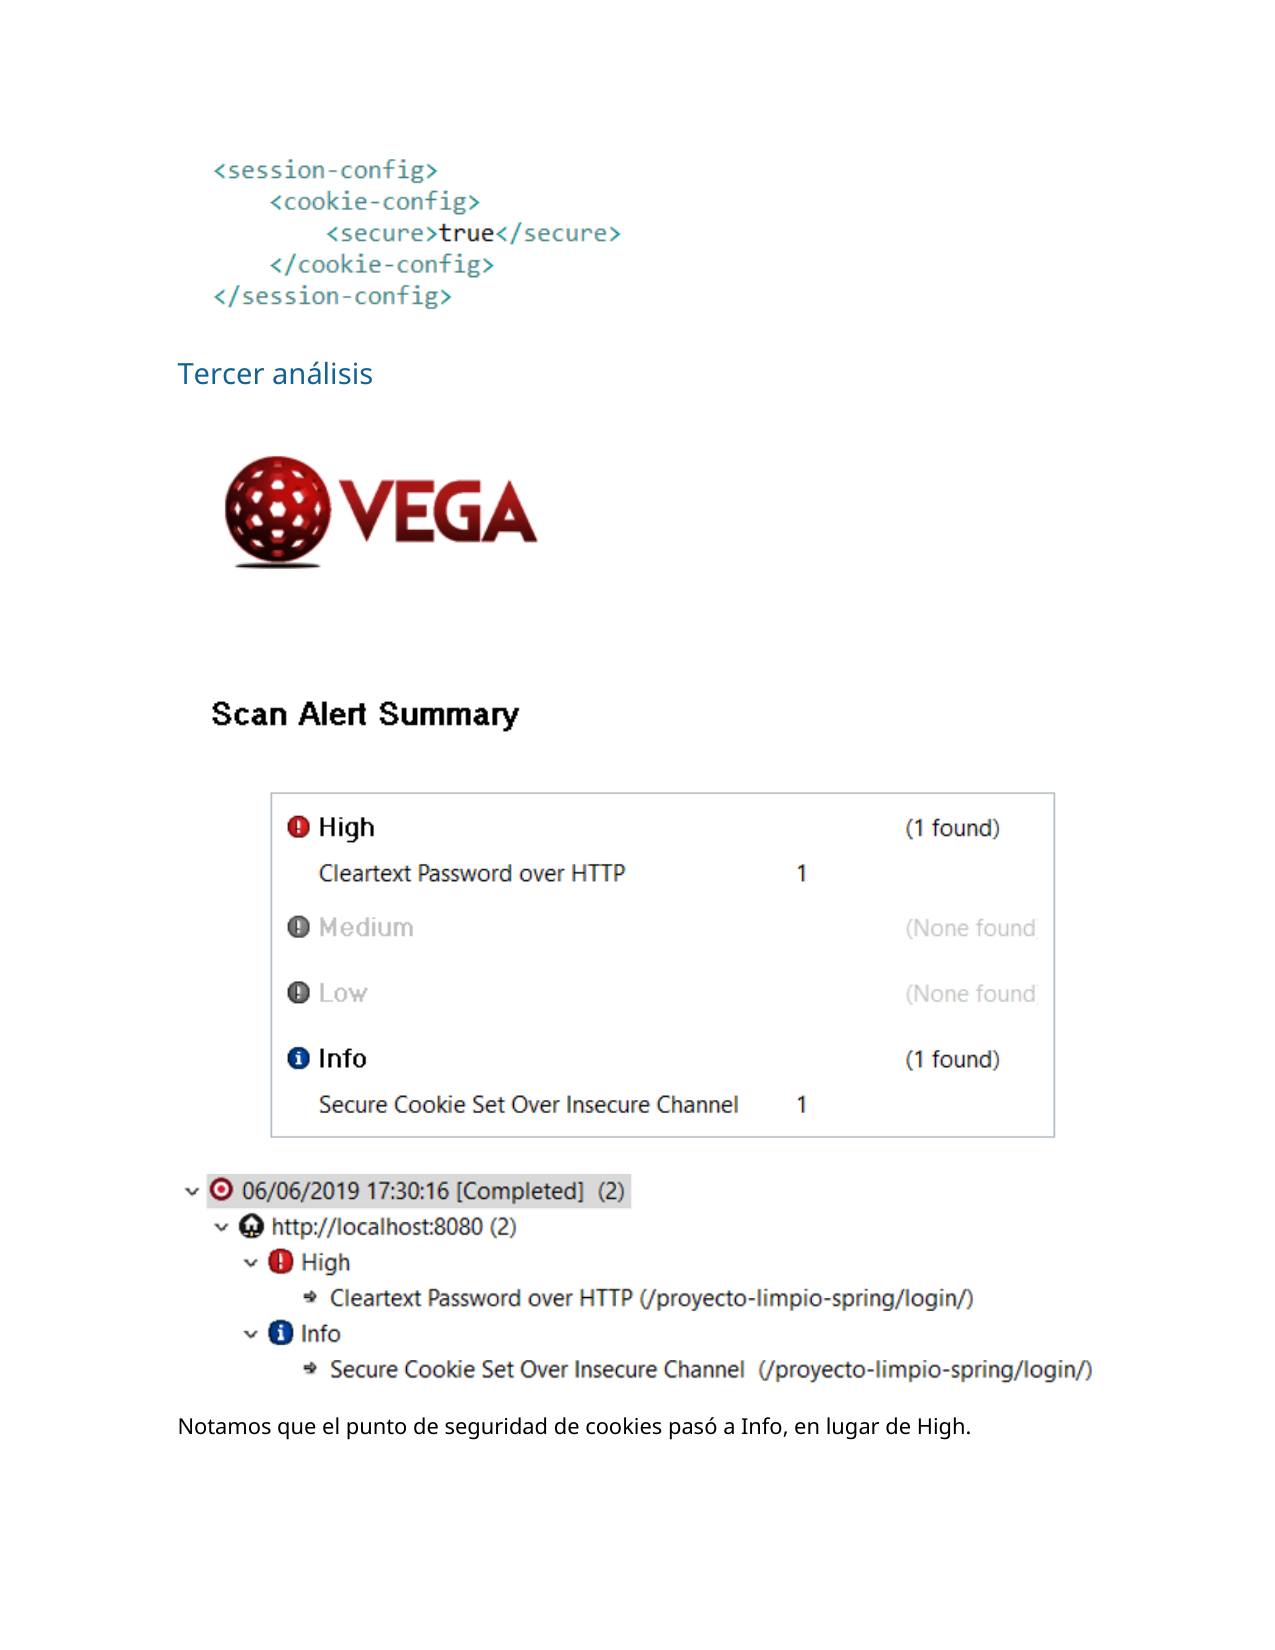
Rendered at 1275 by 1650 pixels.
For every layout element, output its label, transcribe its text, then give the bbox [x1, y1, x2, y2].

subtitle Tercer análisis [177, 353, 1098, 393]
picture [177, 1174, 1098, 1387]
picture [177, 419, 1071, 1149]
picture [177, 147, 639, 328]
text Notamos que el punto de seguridad de cookies pasó a Info, en lugar de High. [177, 1411, 1098, 1441]
